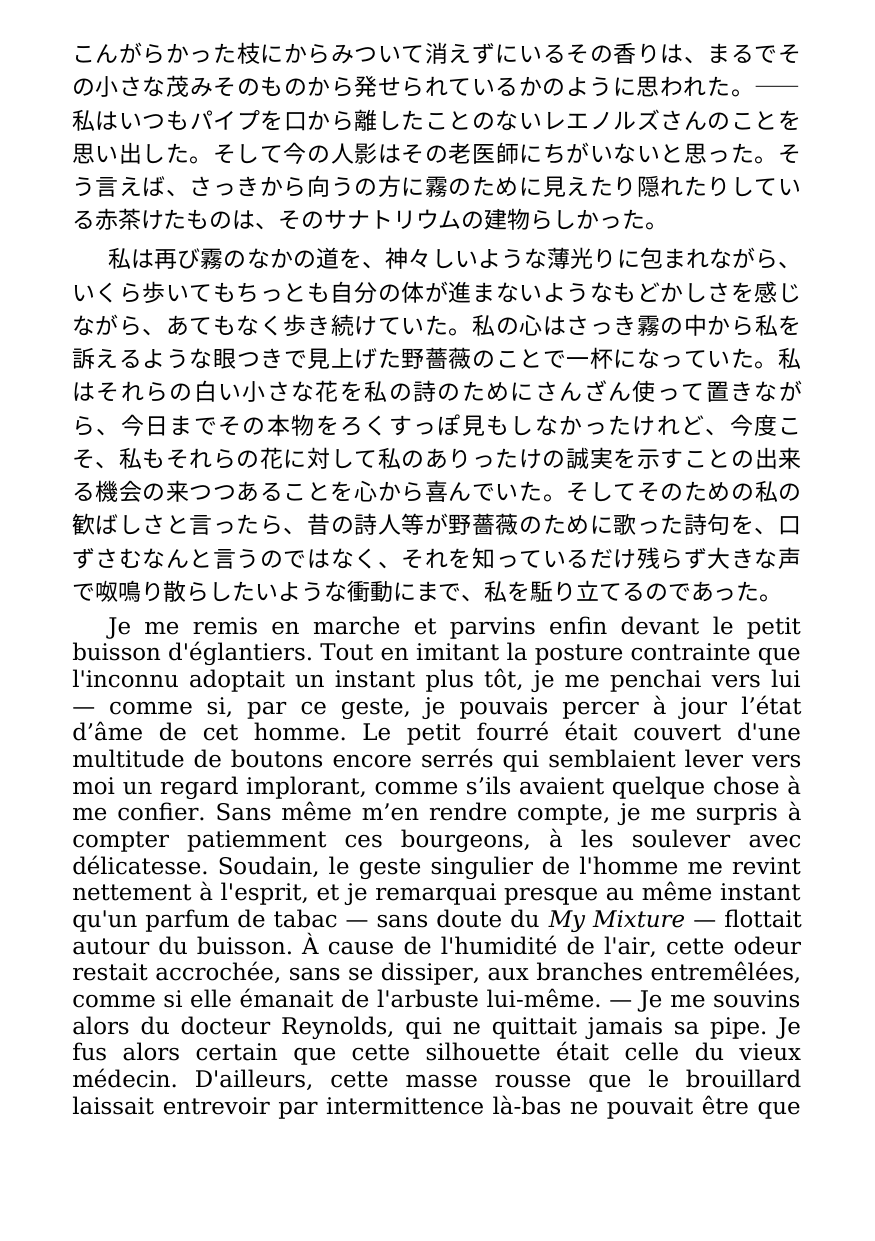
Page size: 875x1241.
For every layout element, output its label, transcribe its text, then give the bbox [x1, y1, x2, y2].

text Je me remis en marche et parvins enfin devant le petit buisson d'églantiers. Tout en imitant la posture contrainte que l'inconnu adoptait un instant plus tôt, je me penchai vers lui — comme si, par ce geste, je pouvais percer à jour l’état d’âme de cet homme. Le petit fourré était couvert d'une multitude de boutons encore serrés qui semblaient lever vers moi un regard implorant, comme s’ils avaient quelque chose à me confier. Sans même m’en rendre compte, je me surpris à compter patiemment ces bourgeons, à les soulever avec délicatesse. Soudain, le geste singulier de l'homme me revint nettement à l'esprit, et je remarquai presque au même instant qu'un parfum de tabac — sans doute du My Mixture — flottait autour du buisson. À cause de l'humidité de l'air, cette odeur restait accrochée, sans se dissiper, aux branches entremêlées, comme si elle émanait de l'arbuste lui-même. — Je me souvins alors du docteur Reynolds, qui ne quittait jamais sa pipe. Je fus alors certain que cette silhouette était celle du vieux médecin. D'ailleurs, cette masse rousse que le brouillard laissait entrevoir par intermittence là-bas ne pouvait être que [72, 613, 802, 1119]
text 私は再び霧のなかの道を、神々しいような薄光りに包まれながら、いくら歩いてもちっとも自分の体が進まないようなもどかしさを感じながら、あてもなく歩き続けていた。私の心はさっき霧の中から私を訴えるような眼つきで見上げた野薔薇のことで一杯になっていた。私はそれらの白い小さな花を私の詩のためにさんざん使って置きながら、今日までその本物をろくすっぽ見もしなかったけれど、今度こそ、私もそれらの花に対して私のありったけの誠実を示すことの出来る機会の来つつあることを心から喜んでいた。そしてそのための私の歓ばしさと言ったら、昔の詩人等が野薔薇のために歌った詩句を、口ずさむなんと言うのではなく、それを知っているだけ残らず大きな声で呶鳴り散らしたいような衝動にまで、私を駈り立てるのであった。 [72, 241, 802, 607]
text こんがらかった枝にからみついて消えずにいるその香りは、まるでその小さな茂みそのものから発せられているかのように思われた。――私はいつもパイプを口から離したことのないレエノルズさんのことを思い出した。そして今の人影はその老医師にちがいないと思った。そう言えば、さっきから向うの方に霧のために見えたり隠れたりしている赤茶けたものは、そのサナトリウムの建物らしかった。 [72, 36, 802, 235]
